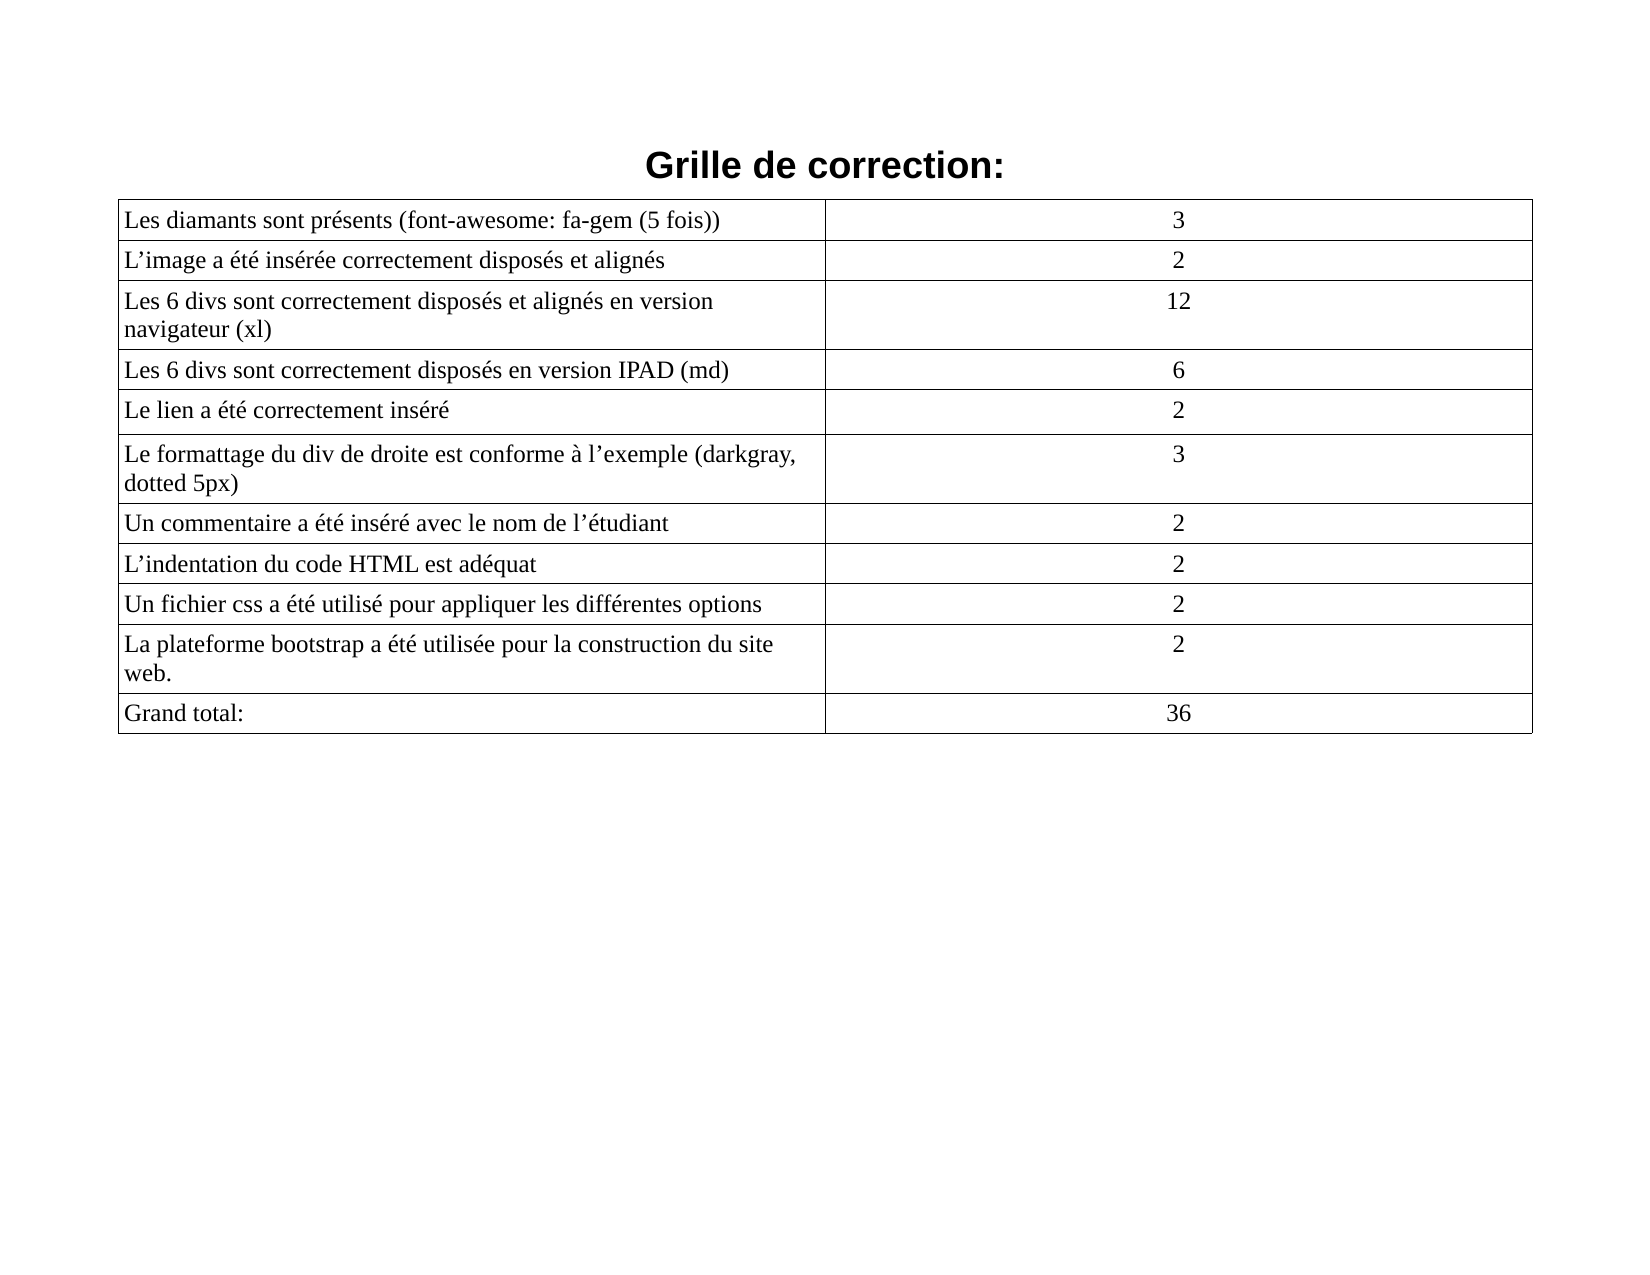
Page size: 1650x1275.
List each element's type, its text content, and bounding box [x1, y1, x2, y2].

table_cell 36 [826, 694, 1532, 733]
subtitle Grille de correction: [118, 143, 1532, 187]
table_cell L’indentation du code HTML est adéquat [119, 544, 825, 583]
table_cell La plateforme bootstrap a été utilisée pour la construction du site web. [119, 625, 825, 693]
table_cell Le formattage du div de droite est conforme à l’exemple (darkgray, dotted 5px) [119, 435, 825, 503]
table_cell Les 6 divs sont correctement disposés et alignés en version navigateur (xl) [119, 281, 825, 349]
table_cell 6 [826, 350, 1532, 389]
table_cell 2 [826, 584, 1532, 624]
table_cell 2 [826, 390, 1532, 434]
table_cell 12 [826, 281, 1532, 349]
table_header 3 [826, 200, 1532, 239]
table_cell 2 [826, 241, 1532, 280]
table_cell 2 [826, 504, 1532, 543]
table_cell Grand total: [119, 694, 825, 733]
table_cell Un commentaire a été inséré avec le nom de l’étudiant [119, 504, 825, 543]
table_cell L’image a été insérée correctement disposés et alignés [119, 241, 825, 280]
table_cell Les 6 divs sont correctement disposés en version IPAD (md) [119, 350, 825, 389]
table_cell 3 [826, 435, 1532, 503]
table_cell Le lien a été correctement inséré [119, 390, 825, 434]
table_cell 2 [826, 625, 1532, 693]
table_cell Un fichier css a été utilisé pour appliquer les différentes options [119, 584, 825, 624]
table_header Les diamants sont présents (font-awesome: fa-gem (5 fois)) [119, 200, 825, 239]
table_cell 2 [826, 544, 1532, 583]
